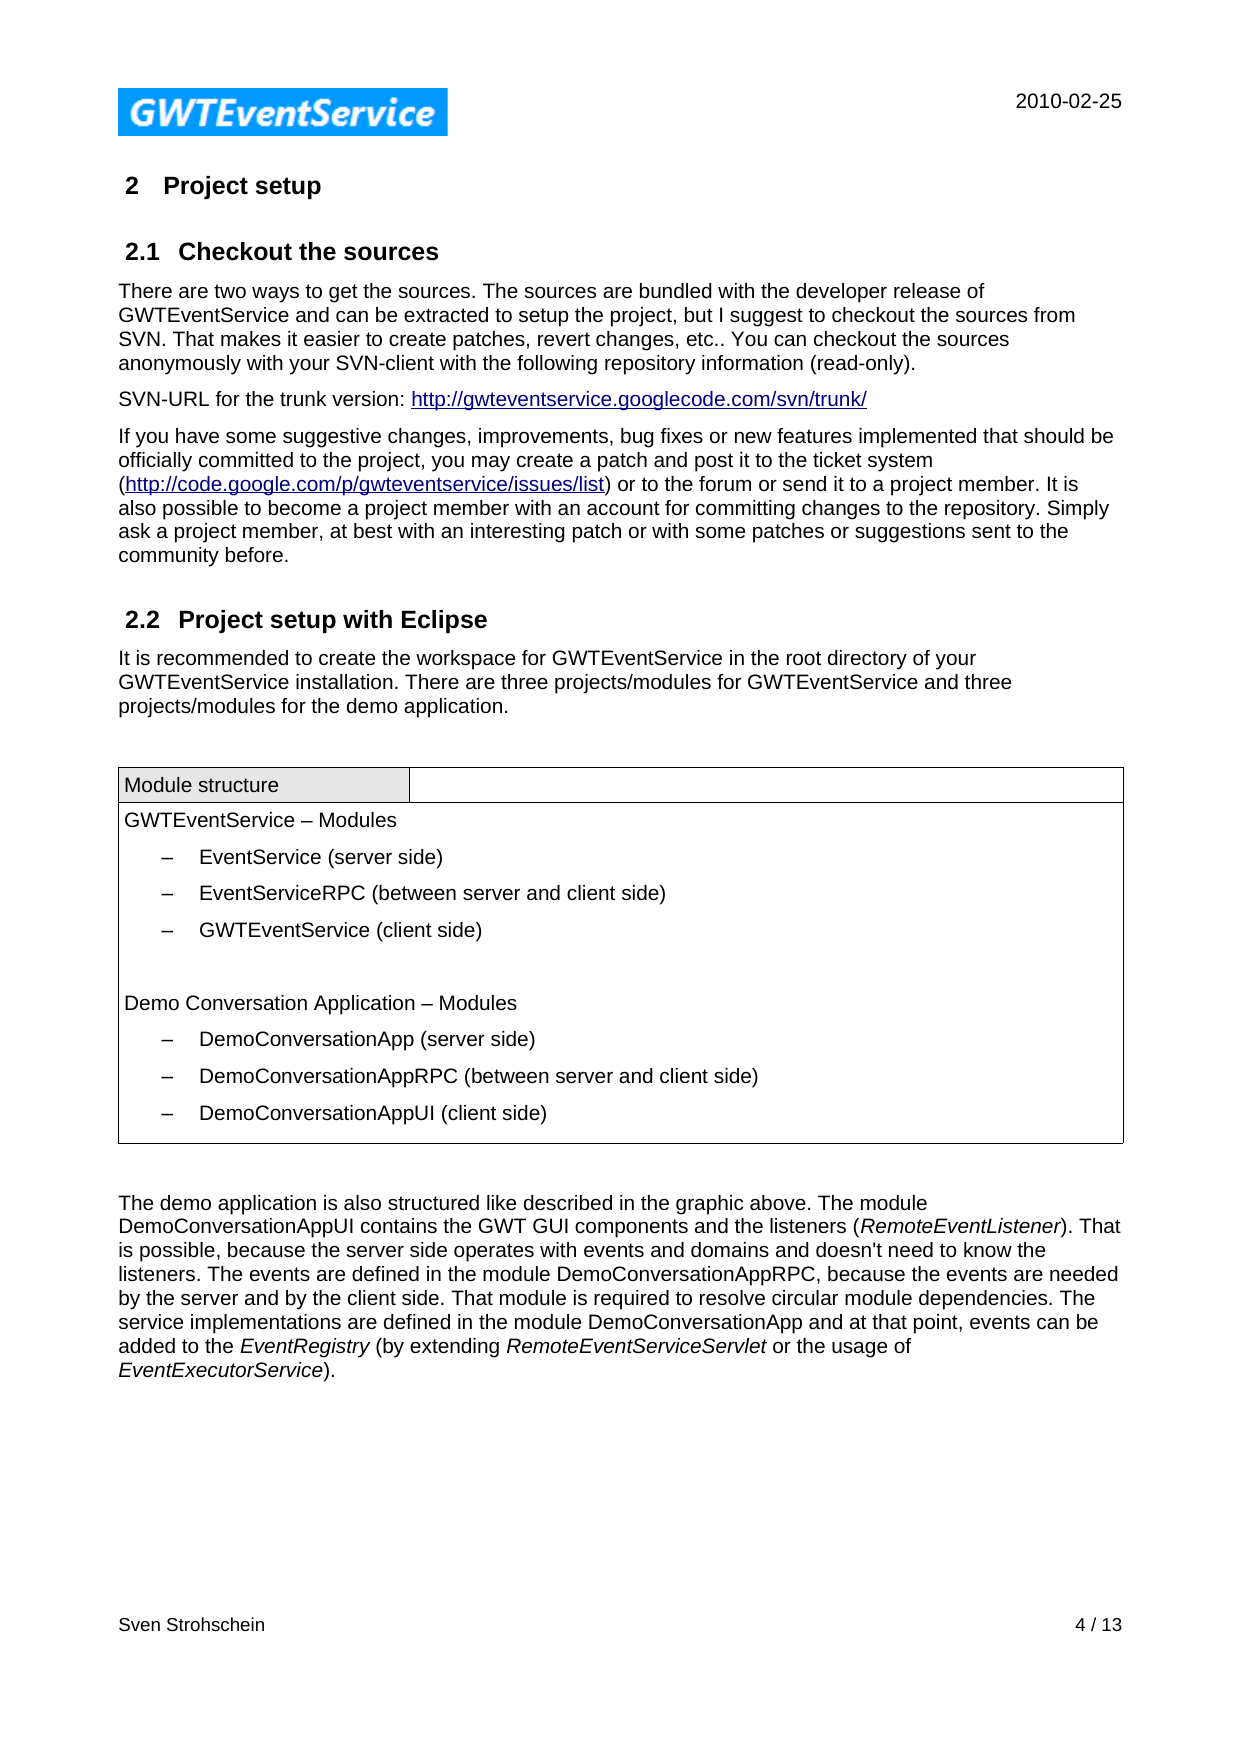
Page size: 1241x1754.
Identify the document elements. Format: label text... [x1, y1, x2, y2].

subtitle Project setup with Eclipse [118, 605, 1122, 633]
text There are two ways to get the sources. The sources are bundled with the developer release of GWTEventService and can be extracted to setup the project, but I suggest to checkout the sources from SVN. That makes it easier to create patches, revert changes, etc.. You can checkout the sources anonymously with your SVN-client with the following repository information (read-only). [118, 279, 1122, 374]
text If you have some suggestive changes, improvements, bug fixes or new features implemented that should be officially committed to the project, you may create a patch and post it to the ticket system (http://code.google.com/p/gwteventservice/issues/list) or to the forum or send it to a project member. It is also possible to become a project member with an account for committing changes to the repository. Simply ask a project member, at best with an interesting patch or with some patches or suggestions sent to the community before. [118, 423, 1122, 567]
text SVN-URL for the trunk version: http://gwteventservice.googlecode.com/svn/trunk/ [118, 387, 1122, 411]
text The demo application is also structured like described in the graphic above. The module DemoConversationAppUI contains the GWT GUI components and the listeners (RemoteEventListener). That is possible, because the server side operates with events and domains and doesn't need to know the listeners. The events are defined in the module DemoConversationAppRPC, because the events are needed by the server and by the client side. That module is required to resolve circular module dependencies. The service implementations are defined in the module DemoConversationApp and at that point, events can be added to the EventRegistry (by extending RemoteEventServiceServlet or the usage of EventExecutorService). [118, 1190, 1122, 1382]
text It is recommended to create the workspace for GWTEventService in the root directory of your GWTEventService installation. There are three projects/modules for GWTEventService and three projects/modules for the demo application. [118, 646, 1122, 718]
table_cell GWTEventService – Modules EventService (server side) EventServiceRPC (between server and client side) GWTEventService (client side) Demo Conversation Application – Modules DemoConversationApp (server side) DemoConversationAppRPC (between server and client side) DemoConversationAppUI (client side) [119, 803, 1123, 1143]
picture [118, 88, 448, 136]
table_header [410, 768, 1123, 802]
subtitle Checkout the sources [118, 237, 1122, 266]
subtitle Project setup [118, 171, 1122, 200]
table_header Module structure [119, 768, 409, 802]
